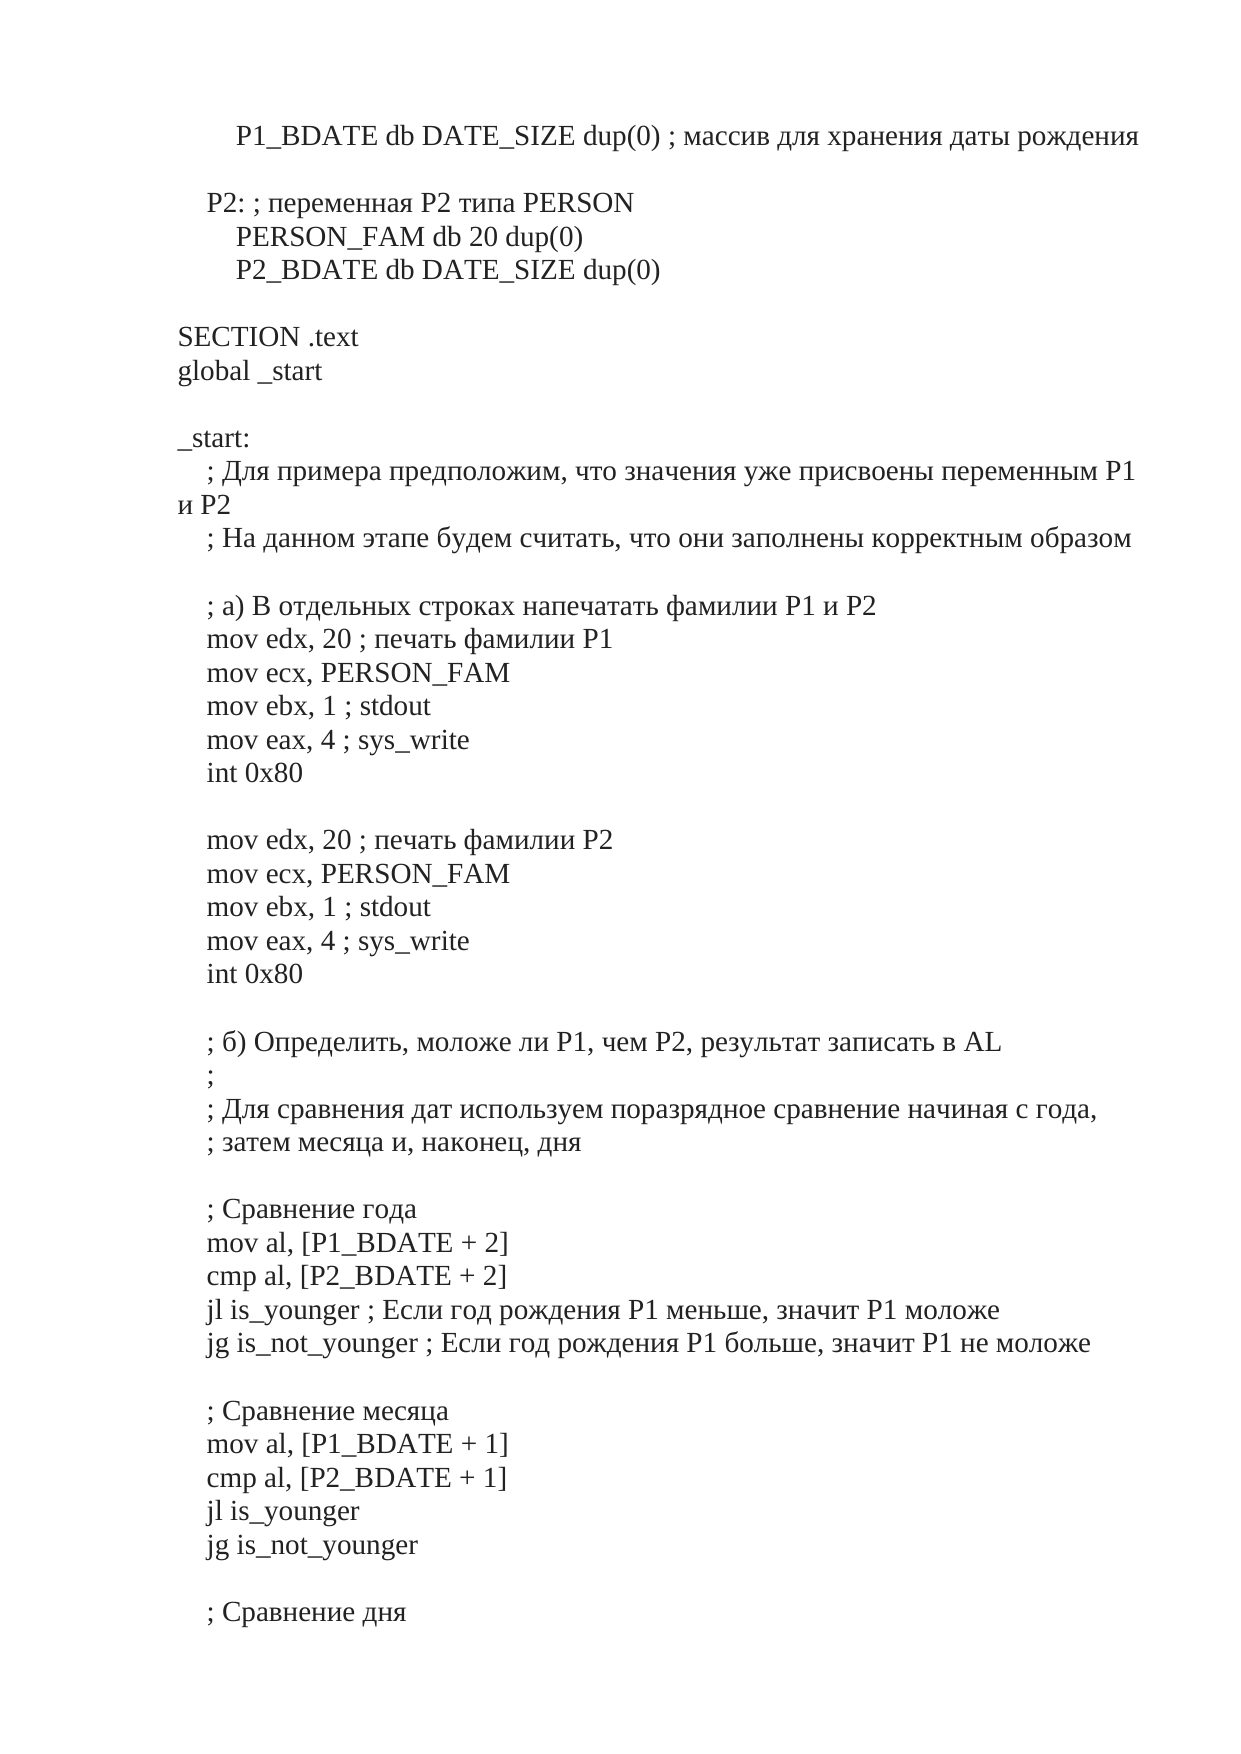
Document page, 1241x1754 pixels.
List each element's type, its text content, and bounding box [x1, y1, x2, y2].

text ; Сравнение месяца [177, 1393, 1152, 1426]
text mov al, [P1_BDATE + 2] [177, 1225, 1152, 1258]
text mov edx, 20 ; печать фамилии P2 [177, 822, 1152, 856]
text mov ecx, PERSON_FAM [177, 655, 1152, 688]
text jl is_younger ; Если год рождения P1 меньше, значит P1 моложе [177, 1292, 1152, 1326]
text int 0x80 [177, 755, 1152, 789]
text mov edx, 20 ; печать фамилии P1 [177, 621, 1152, 655]
text jg is_not_younger [177, 1527, 1152, 1560]
text SECTION .text [177, 319, 1152, 353]
text ; а) В отдельных строках напечатать фамилии P1 и P2 [177, 588, 1152, 621]
text P2_BDATE db DATE_SIZE dup(0) [177, 252, 1152, 286]
text ; Сравнение года [177, 1191, 1152, 1225]
text global _start [177, 353, 1152, 386]
text ; затем месяца и, наконец, дня [177, 1124, 1152, 1158]
text ; [177, 1057, 1152, 1091]
text jl is_younger [177, 1493, 1152, 1527]
text P2: ; переменная P2 типа PERSON [177, 185, 1152, 219]
text mov ebx, 1 ; stdout [177, 889, 1152, 923]
text cmp al, [P2_BDATE + 1] [177, 1460, 1152, 1493]
text ; б) Определить, моложе ли P1, чем P2, результат записать в AL [177, 1024, 1152, 1057]
text ; На данном этапе будем считать, что они заполнены корректным образом [177, 521, 1152, 554]
text mov eax, 4 ; sys_write [177, 923, 1152, 957]
text mov al, [P1_BDATE + 1] [177, 1426, 1152, 1460]
text int 0x80 [177, 957, 1152, 990]
text ; Для примера предположим, что значения уже присвоены переменным P1 и P2 [177, 453, 1152, 521]
text mov ebx, 1 ; stdout [177, 688, 1152, 722]
text ; Для сравнения дат используем поразрядное сравнение начиная с года, [177, 1091, 1152, 1124]
text mov eax, 4 ; sys_write [177, 722, 1152, 755]
text PERSON_FAM db 20 dup(0) [177, 219, 1152, 252]
text mov ecx, PERSON_FAM [177, 856, 1152, 889]
text P1_BDATE db DATE_SIZE dup(0) ; массив для хранения даты рождения [177, 118, 1152, 152]
text jg is_not_younger ; Если год рождения P1 больше, значит P1 не моложе [177, 1326, 1152, 1359]
text _start: [177, 420, 1152, 453]
text ; Сравнение дня [177, 1594, 1152, 1627]
text cmp al, [P2_BDATE + 2] [177, 1258, 1152, 1292]
